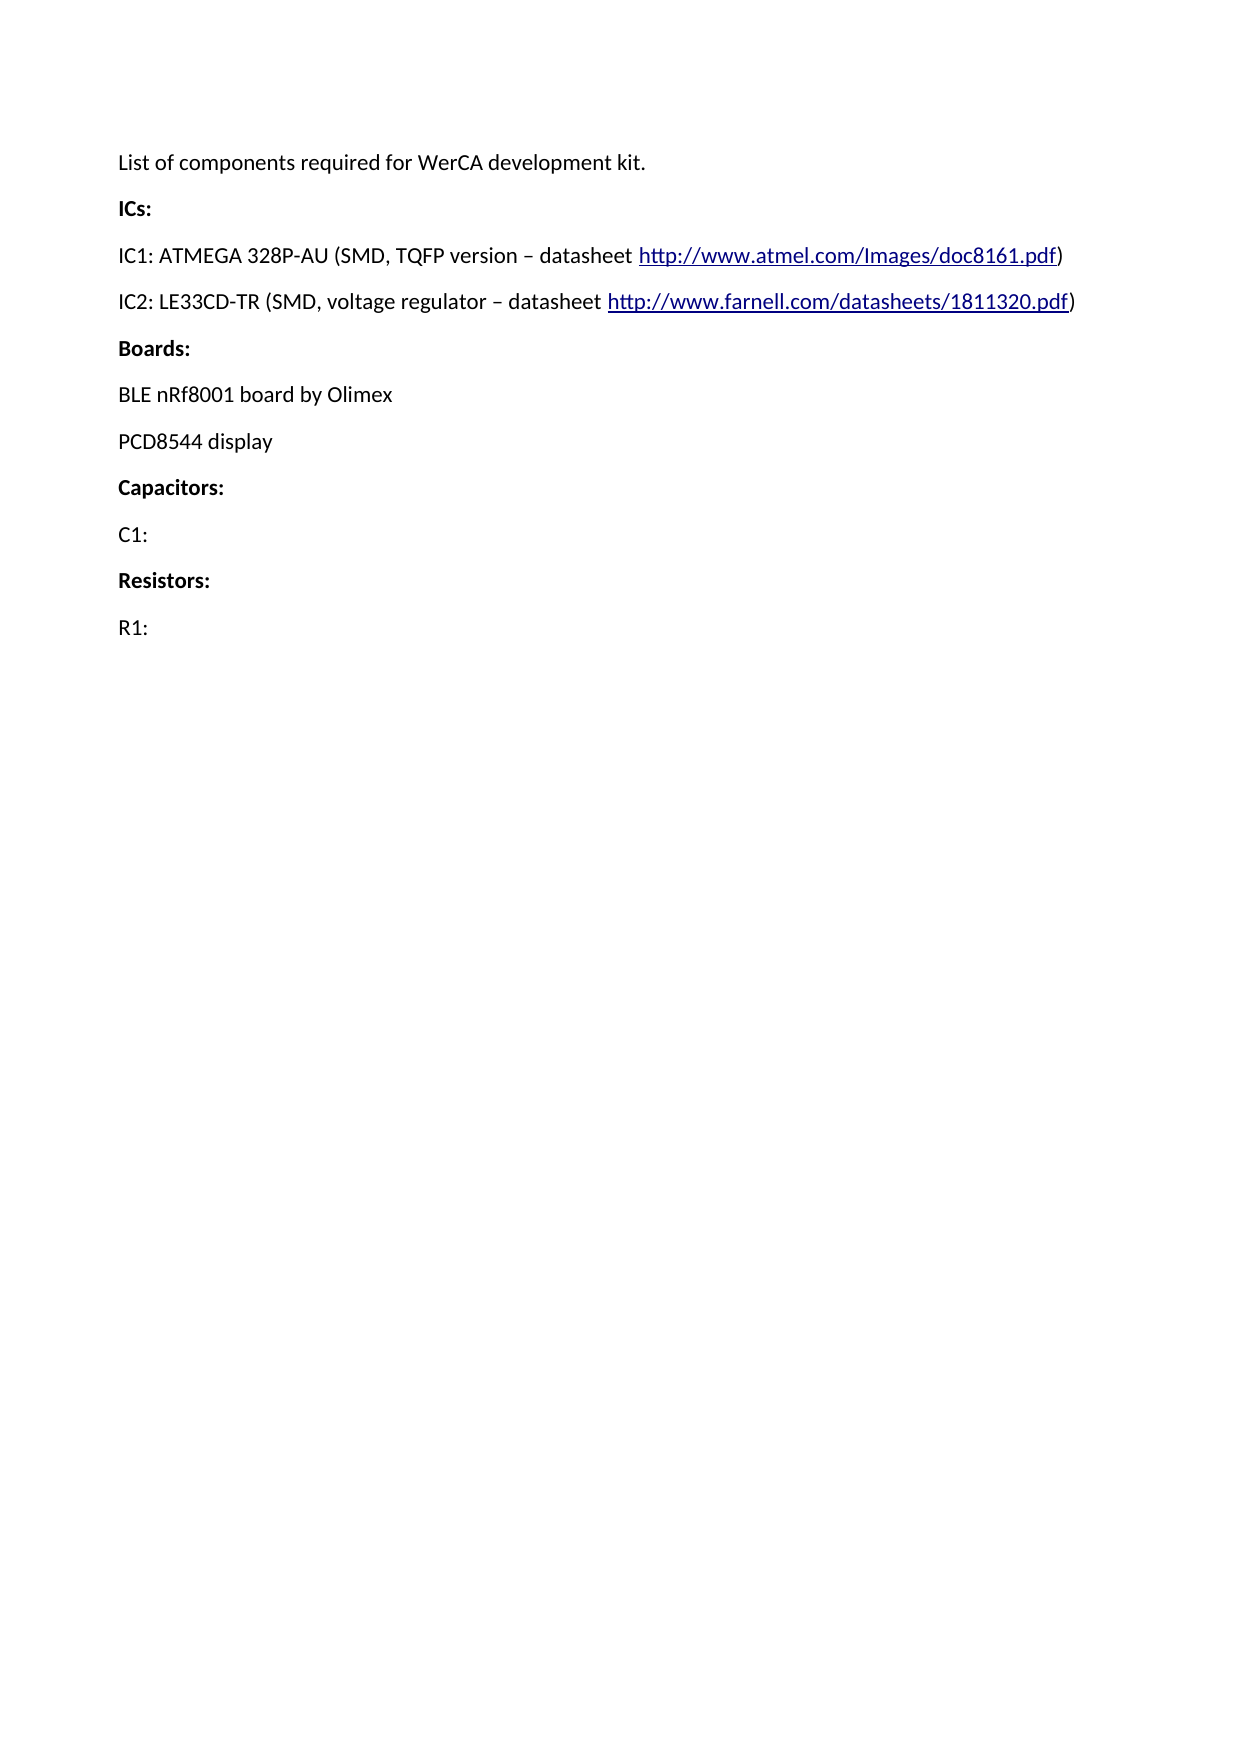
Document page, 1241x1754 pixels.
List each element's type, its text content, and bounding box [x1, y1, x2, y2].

text List of components required for WerCA development kit. [118, 148, 1122, 176]
text PCD8544 display [118, 427, 1122, 455]
text ICs: [118, 194, 1122, 222]
text R1: [118, 613, 1122, 641]
text Boards: [118, 334, 1122, 362]
text Resistors: [118, 567, 1122, 595]
text BLE nRf8001 board by Olimex [118, 380, 1122, 408]
text IC1: ATMEGA 328P-AU (SMD, TQFP version – datasheet http://www.atmel.com/Images/doc8161.pdf) [118, 241, 1122, 269]
text C1: [118, 520, 1122, 548]
text Capacitors: [118, 473, 1122, 502]
text IC2: LE33CD-TR (SMD, voltage regulator – datasheet http://www.farnell.com/datasheets/1811320.pdf) [118, 287, 1122, 315]
